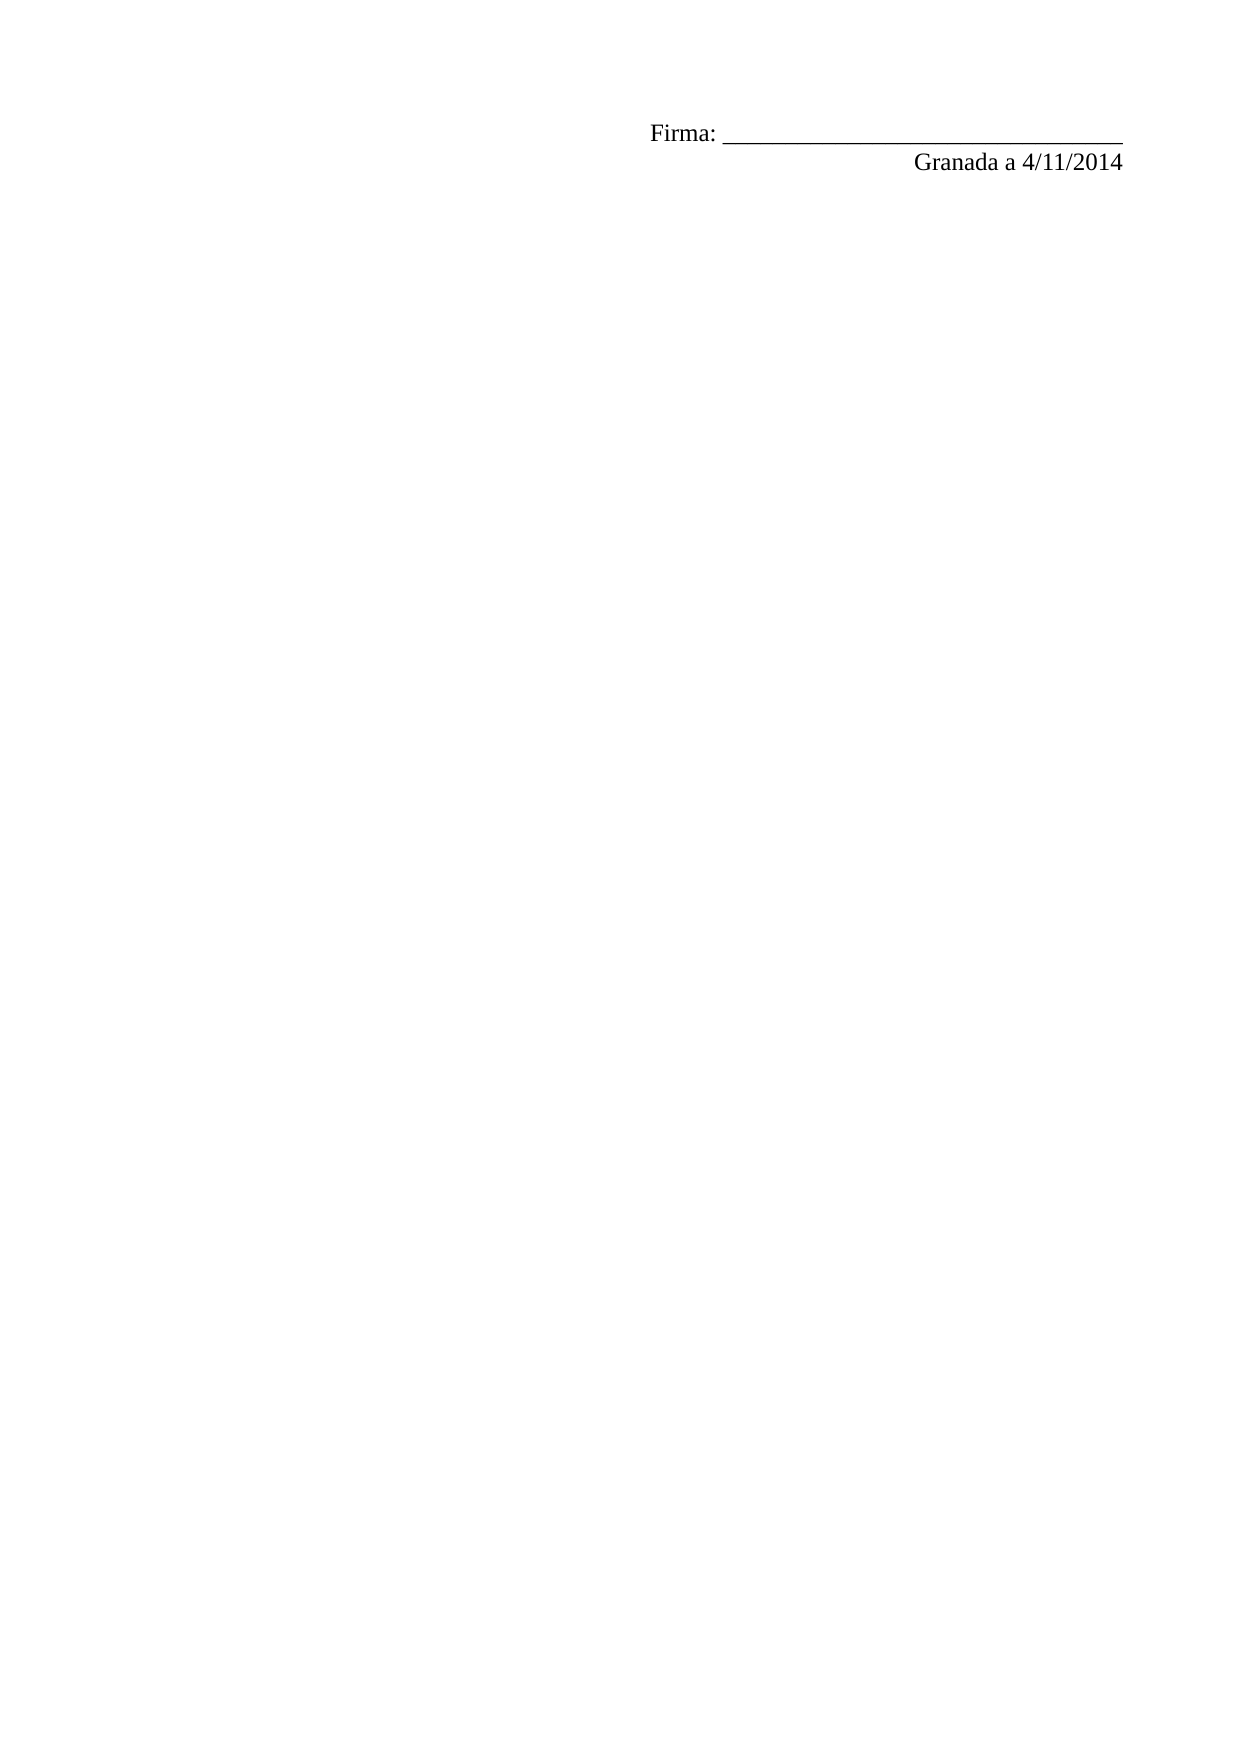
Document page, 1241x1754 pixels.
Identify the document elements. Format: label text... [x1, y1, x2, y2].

text Granada a 4/11/2014 [87, 147, 1122, 176]
text Firma: ________________________________ [87, 118, 1122, 147]
